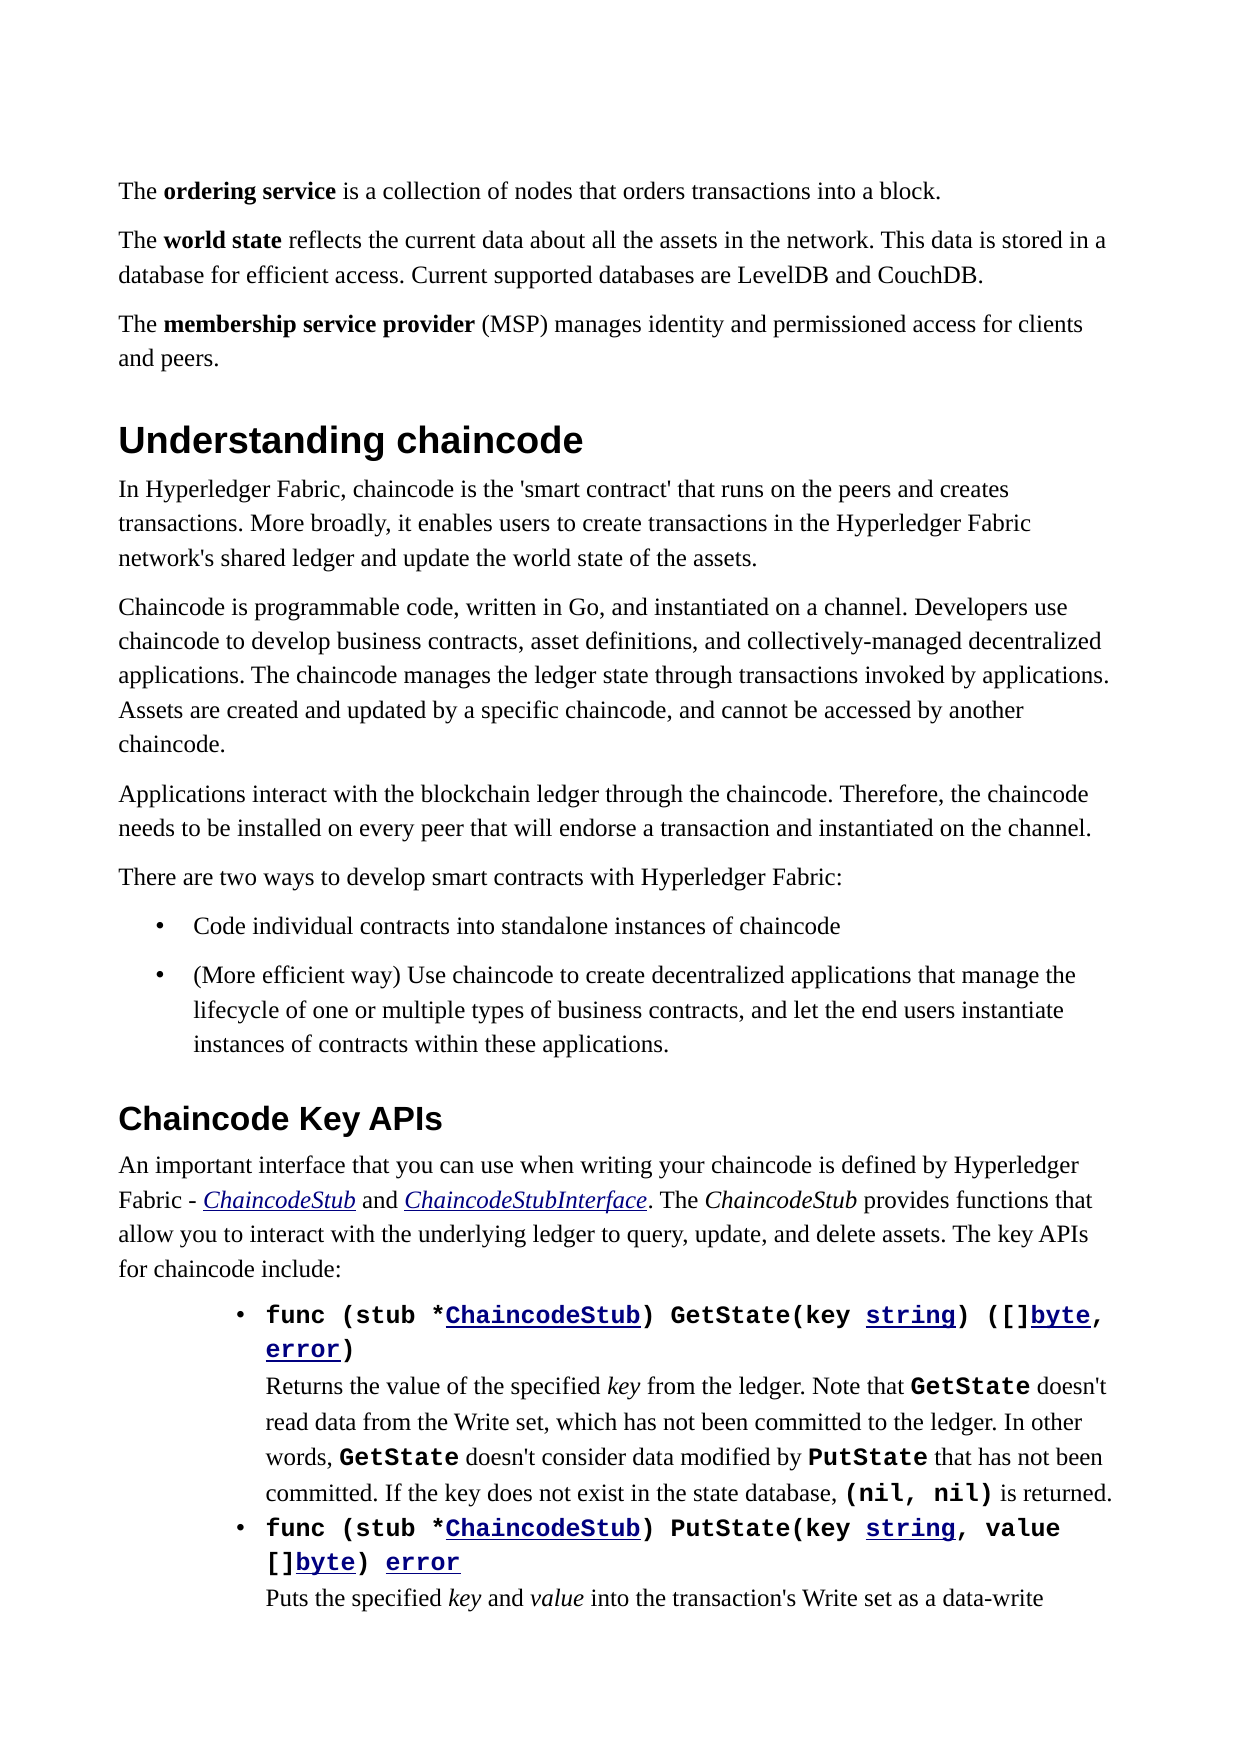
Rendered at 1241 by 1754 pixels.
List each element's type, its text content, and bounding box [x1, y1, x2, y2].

subtitle Understanding chaincode [118, 417, 1122, 461]
text Applications interact with the blockchain ledger through the chaincode. Therefore, the chaincode needs to be installed on every peer that will endorse a transaction and instantiated on the channel. [118, 779, 1122, 842]
text The world state reflects the current data about all the assets in the network. This data is stored in a database for efficient access. Current supported databases are LevelDB and CouchDB. [118, 225, 1122, 289]
text An important interface that you can use when writing your chaincode is defined by Hyperledger Fabric - ChaincodeStub and ChaincodeStubInterface. The ChaincodeStub provides functions that allow you to interact with the underlying ledger to query, update, and delete assets. The key APIs for chaincode include: [118, 1150, 1122, 1282]
list (More efficient way) Use chaincode to create decentralized applications that manage the lifecycle of one or multiple types of business contracts, and let the end users instantiate instances of contracts within these applications. [156, 960, 1122, 1058]
subtitle Chaincode Key APIs [118, 1099, 1122, 1138]
text There are two ways to develop smart contracts with Hyperledger Fabric: [118, 862, 1122, 891]
text The ordering service is a collection of nodes that orders transactions into a block. [118, 176, 1122, 205]
list func (stub *ChaincodeStub) GetState(key string) ([]byte, error) Returns the value of the specified key from the ledger. Note that GetState doesn't read data from the Write set, which has not been committed to the ledger. In other words, GetState doesn't consider data modified by PutState that has not been committed. If the key does not exist in the state database, (nil, nil) is returned. [236, 1303, 1122, 1509]
list func (stub *ChaincodeStub) PutState(key string, value []byte) error Puts the specified key and value into the transaction's Write set as a data-write [236, 1515, 1122, 1612]
text Chaincode is programmable code, written in Go, and instantiated on a channel. Developers use chaincode to develop business contracts, asset definitions, and collectively-managed decentralized applications. The chaincode manages the ledger state through transactions invoked by applications. Assets are created and updated by a specific chaincode, and cannot be accessed by another chaincode. [118, 592, 1122, 758]
list Code individual contracts into standalone instances of chaincode [156, 911, 1122, 940]
text In Hyperledger Fabric, chaincode is the 'smart contract' that runs on the peers and creates transactions. More broadly, it enables users to create transactions in the Hyperledger Fabric network's shared ledger and update the world state of the assets. [118, 474, 1122, 571]
text The membership service provider (MSP) manages identity and permissioned access for clients and peers. [118, 309, 1122, 372]
